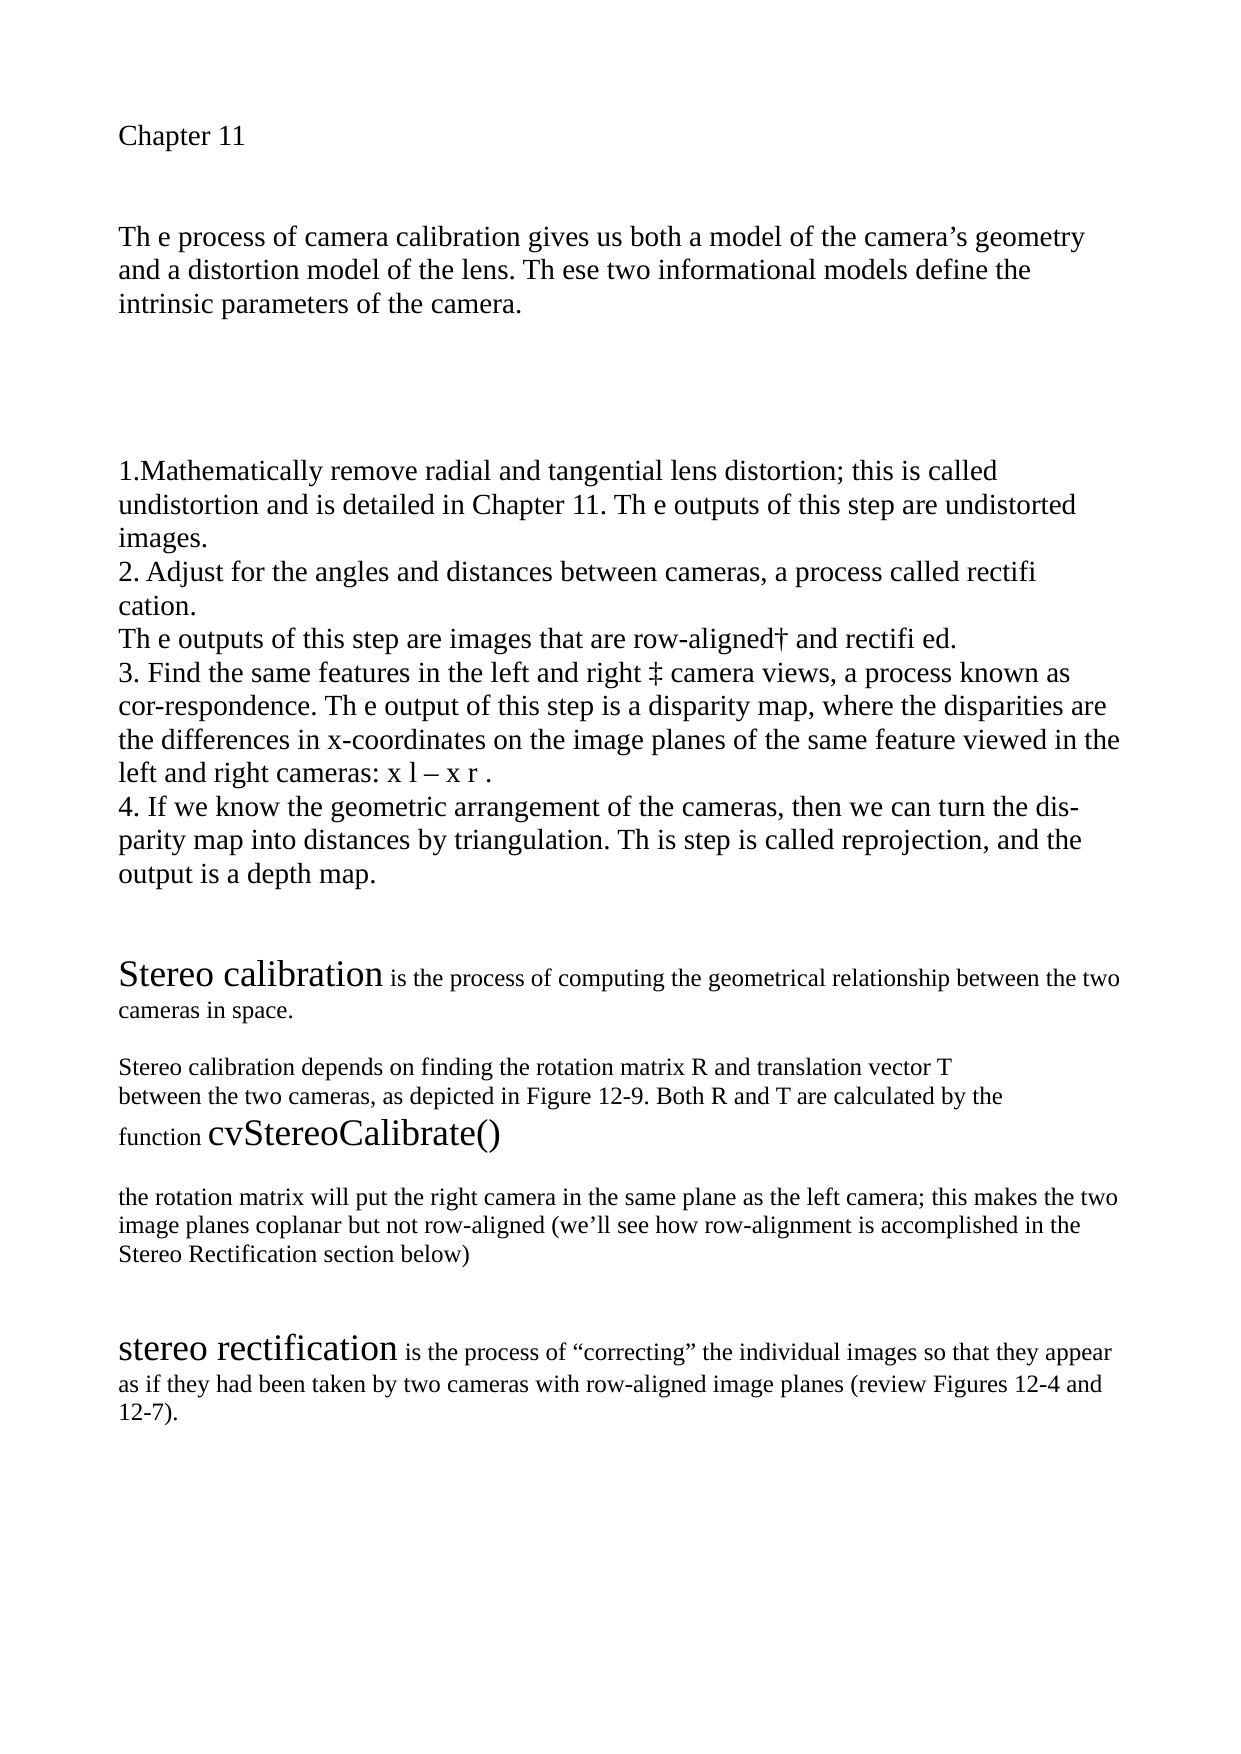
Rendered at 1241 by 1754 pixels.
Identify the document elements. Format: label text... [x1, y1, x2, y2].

text Th e outputs of this step are images that are row-aligned† and rectifi ed. [118, 621, 1122, 655]
text output is a depth map. [118, 856, 1122, 889]
text 2. Adjust for the angles and distances between cameras, a process called rectifi cation. [118, 554, 1122, 621]
text Chapter 11 [118, 118, 1122, 152]
text Stereo calibration depends on finding the rotation matrix R and translation vector T [118, 1052, 1122, 1081]
text parity map into distances by triangulation. Th is step is called reprojection, and the [118, 822, 1122, 856]
text the rotation matrix will put the right camera in the same plane as the left camera; this makes the two image planes coplanar but not row-aligned (we’ll see how row-alignment is accomplished in the Stereo Rectification section below) [118, 1182, 1122, 1268]
text stereo rectification is the process of “correcting” the individual images so that they appear as if they had been taken by two cameras with row-aligned image planes (review Figures 12-4 and 12-7). [118, 1326, 1122, 1426]
text Stereo calibration is the process of computing the geometrical relationship between the two cameras in space. [118, 952, 1122, 1024]
text between the two cameras, as depicted in Figure 12-9. Both R and T are calculated by the [118, 1081, 1122, 1110]
text function cvStereoCalibrate() [118, 1110, 1122, 1153]
text Th e process of camera calibration gives us both a model of the camera’s geometry and a distortion model of the lens. Th ese two informational models define the intrinsic parameters of the camera. [118, 219, 1122, 319]
text 4. If we know the geometric arrangement of the cameras, then we can turn the dis- [118, 789, 1122, 822]
text left and right cameras: x l – x r . [118, 755, 1122, 789]
text 1.Mathematically remove radial and tangential lens distortion; this is called undistortion and is detailed in Chapter 11. Th e outputs of this step are undistorted images. [118, 453, 1122, 554]
text 3. Find the same features in the left and right ‡ camera views, a process known as cor-respondence. Th e output of this step is a disparity map, where the disparities are the differences in x-coordinates on the image planes of the same feature viewed in the [118, 655, 1122, 755]
